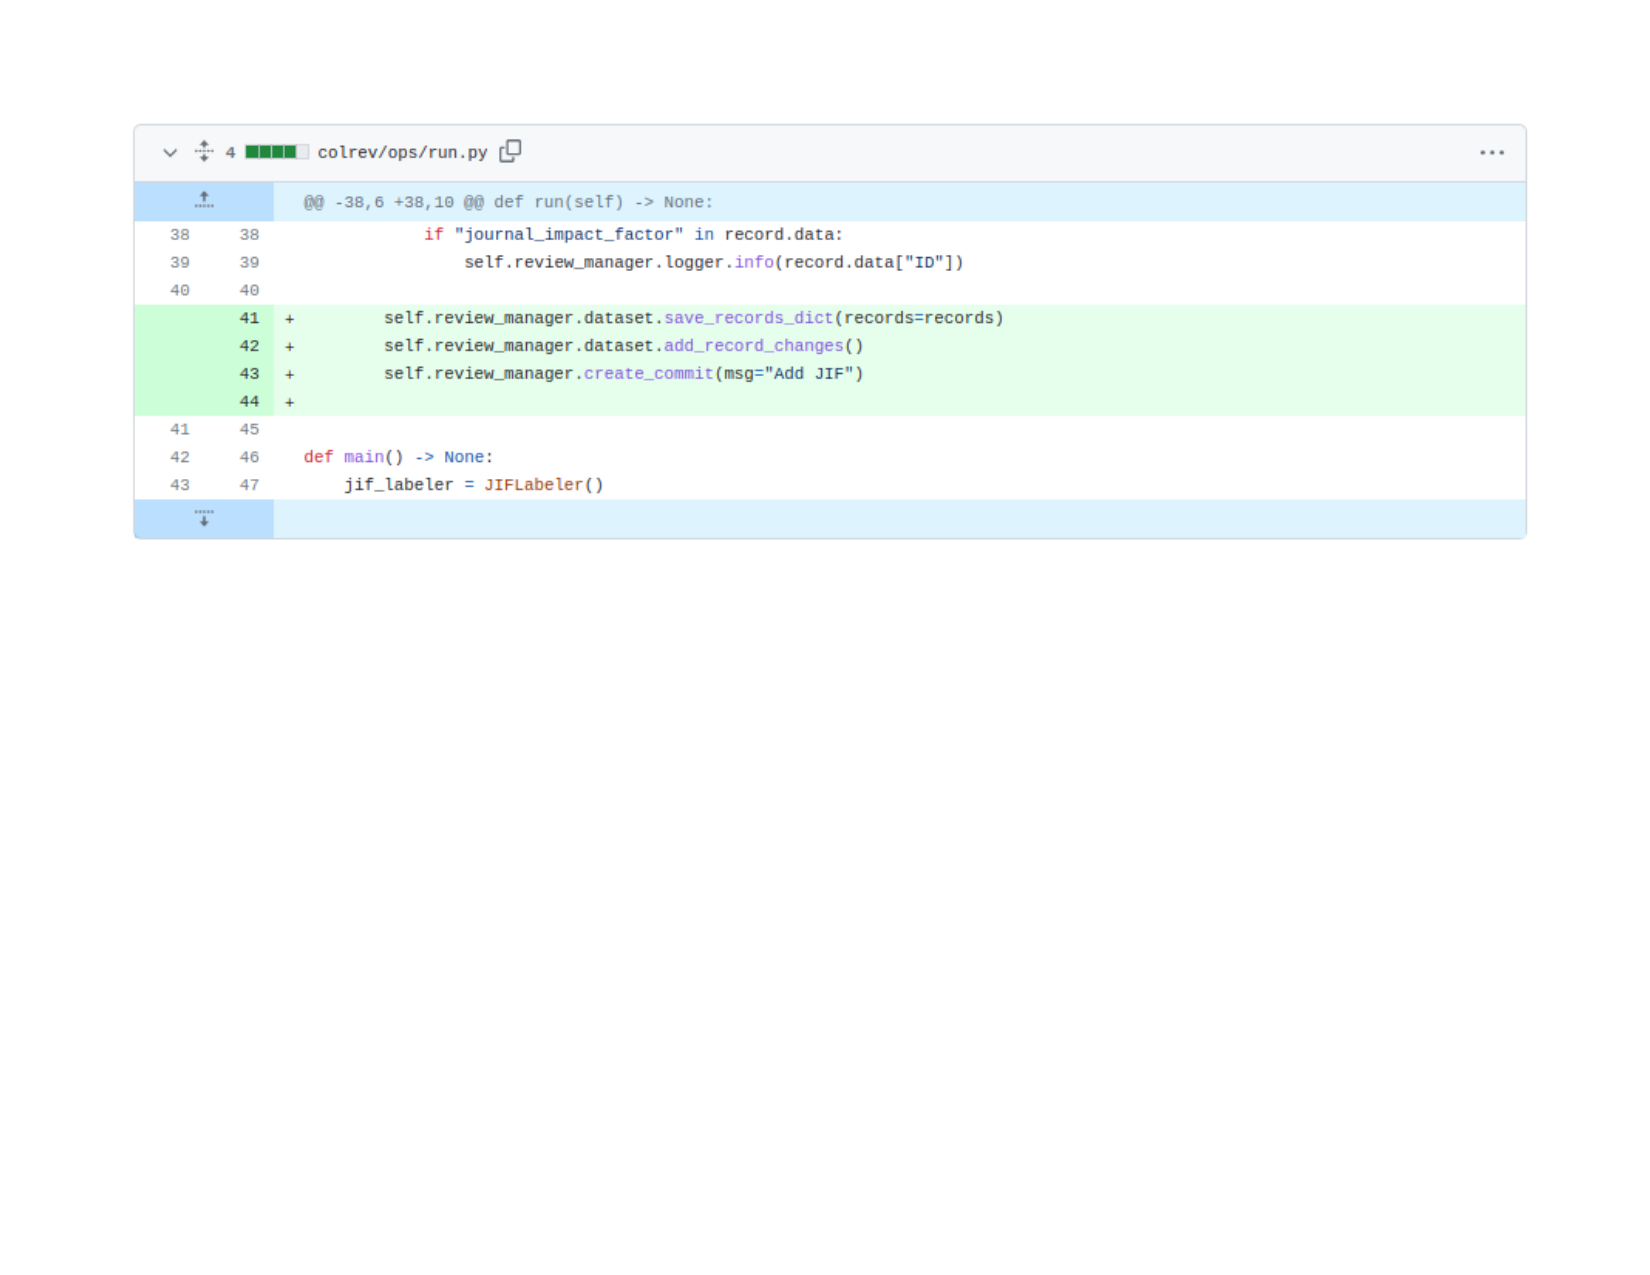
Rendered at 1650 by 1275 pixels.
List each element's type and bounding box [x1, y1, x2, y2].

picture [118, 118, 1532, 546]
